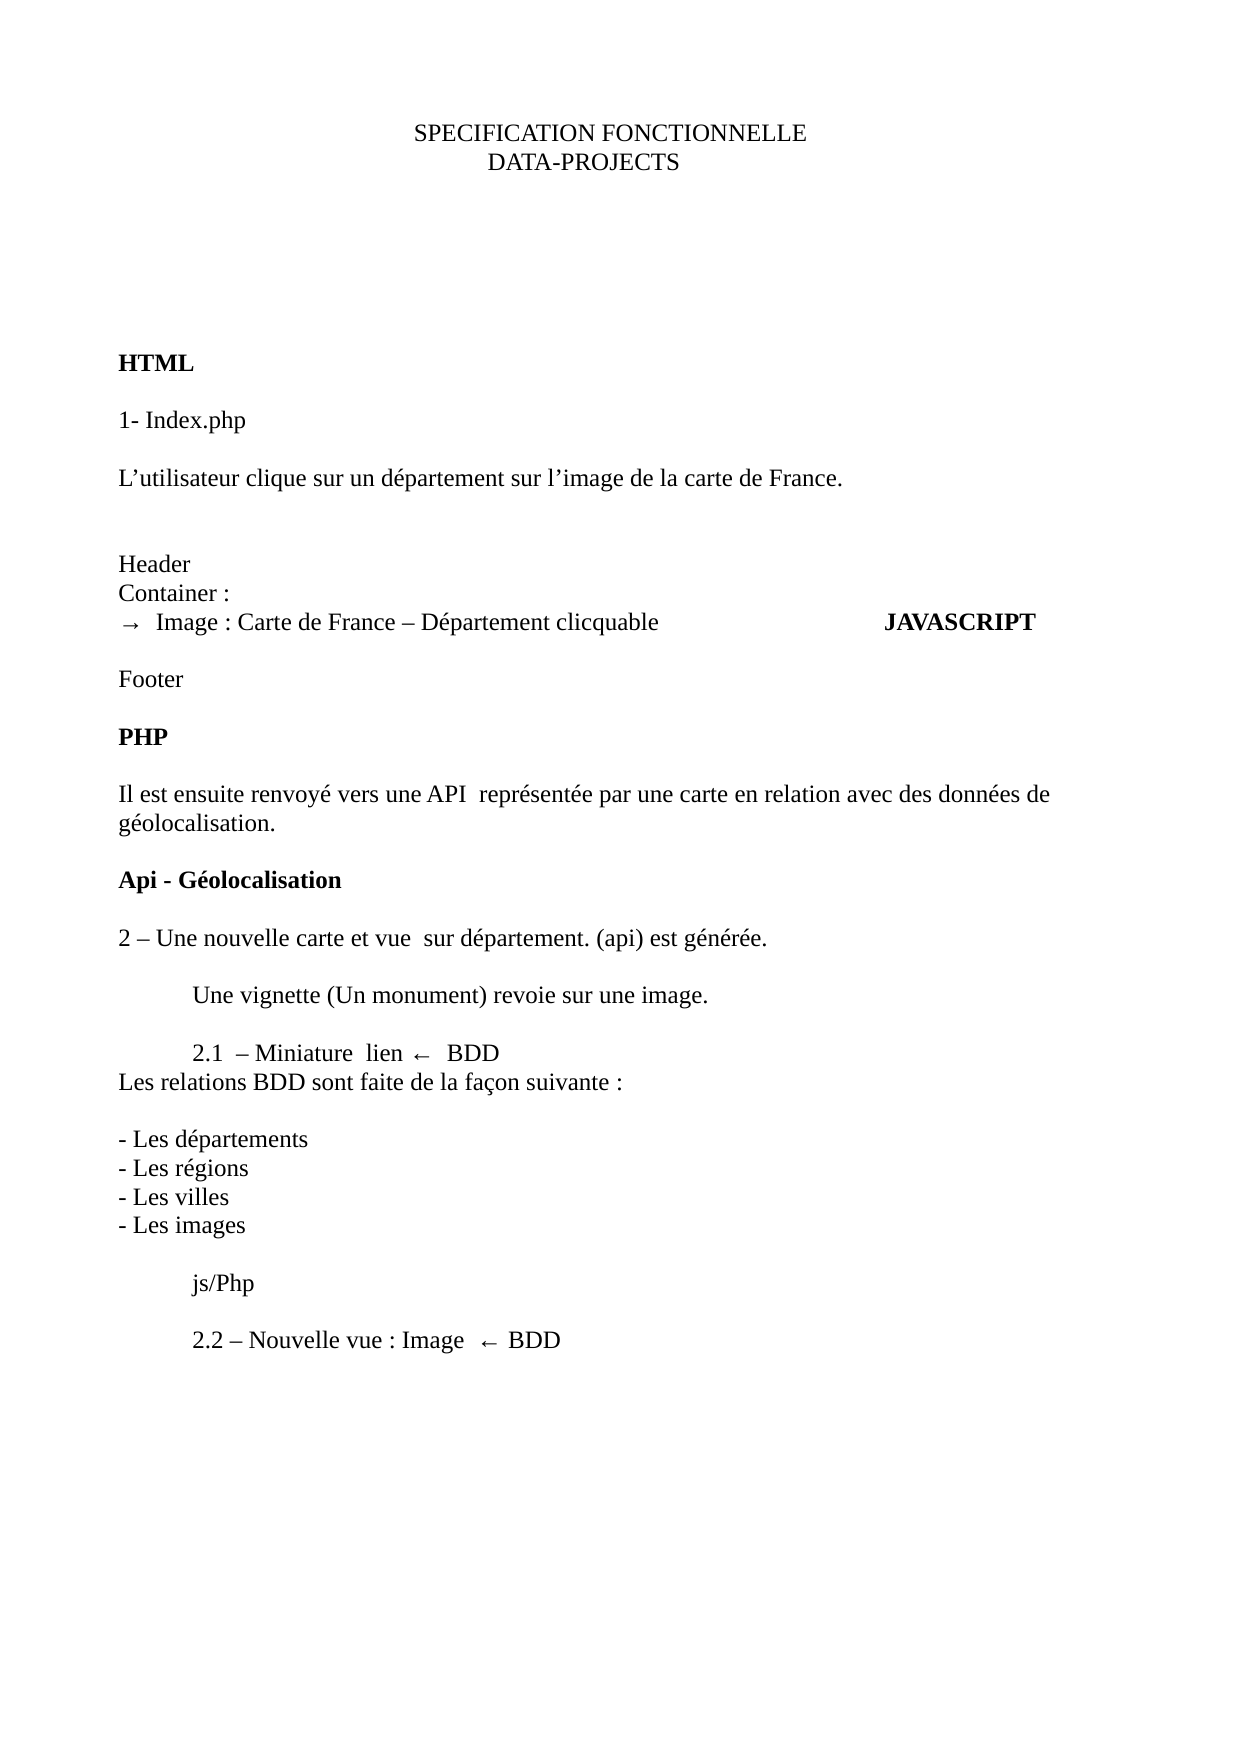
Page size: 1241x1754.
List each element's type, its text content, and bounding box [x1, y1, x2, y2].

text - Les villes [118, 1182, 1122, 1211]
text géolocalisation. [118, 808, 1122, 837]
text - Les images [118, 1211, 1122, 1239]
text DATA-PROJECTS [118, 147, 1122, 176]
text 1- Index.php [118, 406, 1122, 434]
text - Les régions [118, 1153, 1122, 1182]
text PHP [118, 722, 1122, 751]
text Une vignette (Un monument) revoie sur une image. [118, 981, 1122, 1009]
text SPECIFICATION FONCTIONNELLE [118, 118, 1122, 147]
text Les relations BDD sont faite de la façon suivante : [118, 1067, 1122, 1096]
text L’utilisateur clique sur un département sur l’image de la carte de France. [118, 463, 1122, 492]
text js/Php [118, 1268, 1122, 1297]
text Header [118, 549, 1122, 578]
text 2 – Une nouvelle carte et vue sur département. (api) est générée. [118, 923, 1122, 952]
text Footer [118, 664, 1122, 693]
text 2.1 – Miniature lien ← BDD [118, 1038, 1122, 1067]
text Api - Géolocalisation [118, 866, 1122, 894]
text HTML [118, 348, 1122, 377]
text 2.2 – Nouvelle vue : Image ← BDD [118, 1326, 1122, 1354]
text - Les départements [118, 1124, 1122, 1153]
text → Image : Carte de France – Département clicquable JAVASCRIPT [118, 607, 1122, 636]
text Il est ensuite renvoyé vers une API représentée par une carte en relation avec des données de [118, 779, 1122, 808]
text Container : [118, 578, 1122, 607]
